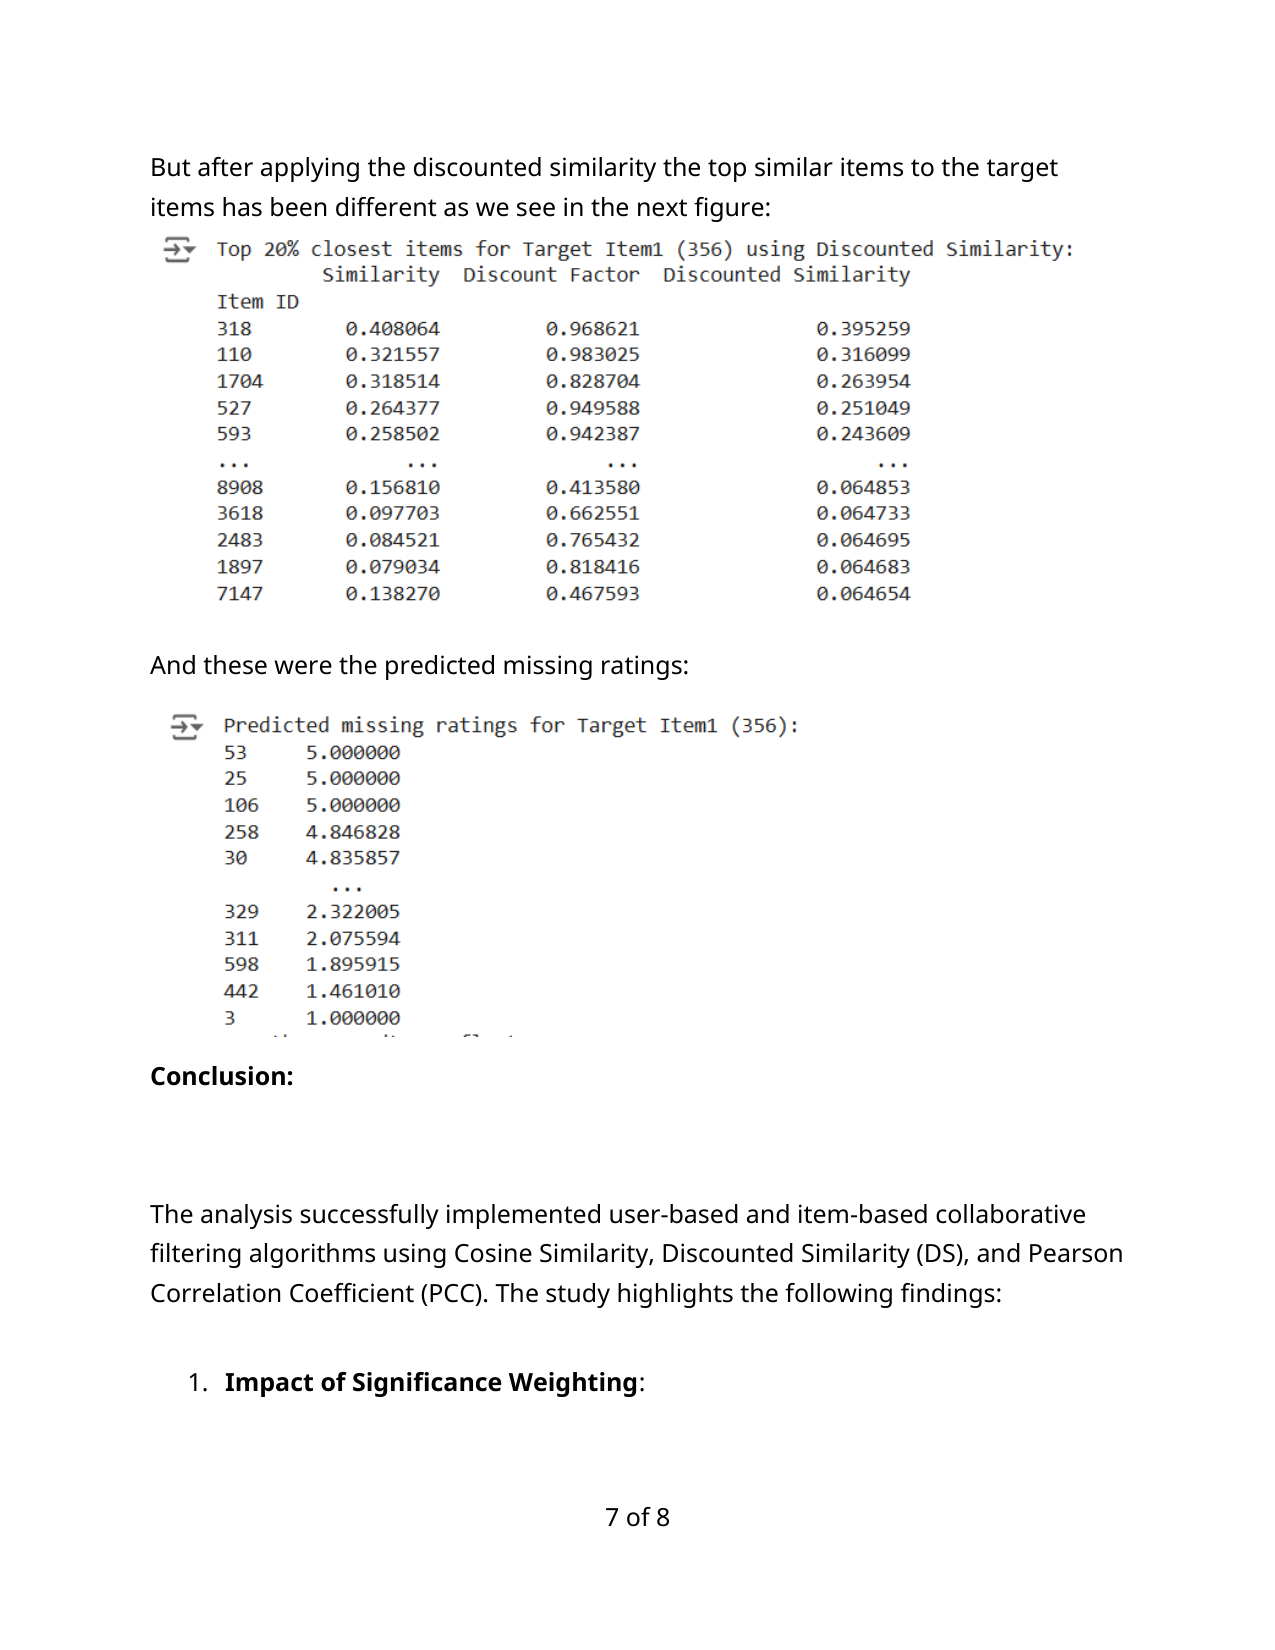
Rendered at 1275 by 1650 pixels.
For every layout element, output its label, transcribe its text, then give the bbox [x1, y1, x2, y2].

list Impact of Significance Weighting: [187, 1365, 1125, 1399]
text The analysis successfully implemented user-based and item-based collaborative filtering algorithms using Cosine Similarity, Discounted Similarity (DS), and Pearson Correlation Coefficient (PCC). The study highlights the following findings: [150, 1196, 1125, 1309]
text And these were the predicted missing ratings: [150, 648, 1125, 682]
text Conclusion: [150, 1059, 1125, 1093]
text But after applying the discounted similarity the top similar items to the target items has been different as we see in the next figure: [150, 150, 1125, 228]
